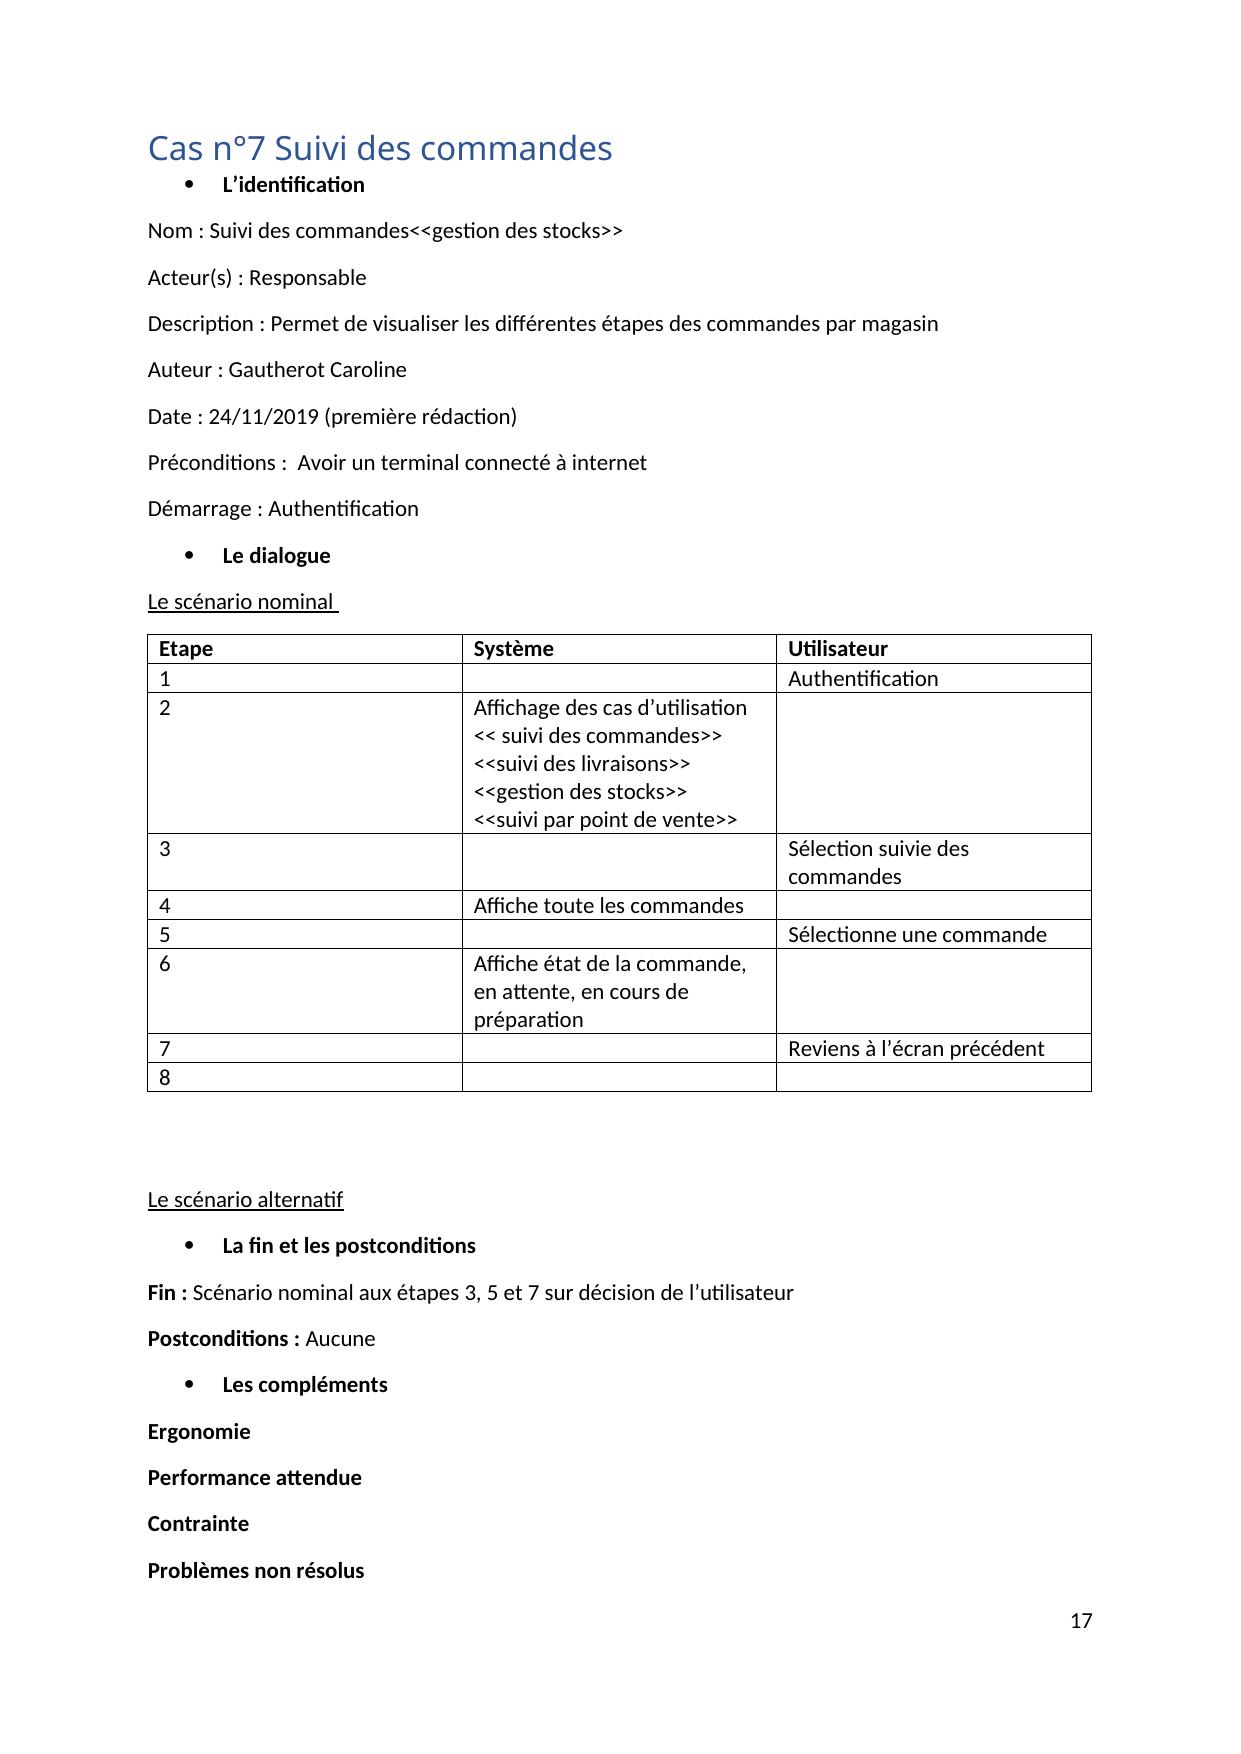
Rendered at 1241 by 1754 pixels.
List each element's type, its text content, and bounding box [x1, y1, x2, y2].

list Le dialogue [185, 541, 1093, 569]
table_cell Affiche toute les commandes [463, 891, 776, 919]
table_cell 5 [148, 920, 462, 948]
text Le scénario nominal [148, 587, 1093, 615]
list La fin et les postconditions [185, 1231, 1093, 1259]
table_cell [463, 1063, 776, 1091]
table_cell [777, 693, 1091, 833]
table_header Utilisateur [777, 635, 1091, 663]
text Contrainte [148, 1509, 1093, 1537]
table_cell [463, 1034, 776, 1062]
table_header Etape [148, 635, 462, 663]
text Acteur(s) : Responsable [148, 263, 1093, 291]
list L’identification [185, 170, 1093, 198]
table_cell 8 [148, 1063, 462, 1091]
text Auteur : Gautherot Caroline [148, 355, 1093, 383]
text Préconditions : Avoir un terminal connecté à internet [148, 448, 1093, 476]
text Démarrage : Authentification [148, 494, 1093, 522]
table_cell Authentification [777, 664, 1091, 692]
text Problèmes non résolus [148, 1556, 1093, 1584]
table_cell 6 [148, 949, 462, 1033]
table_header Système [463, 635, 776, 663]
subtitle Cas n°7 Suivi des commandes [148, 124, 1093, 170]
list Les compléments [185, 1370, 1093, 1398]
table_cell [777, 891, 1091, 919]
text Description : Permet de visualiser les différentes étapes des commandes par magasin [148, 309, 1093, 337]
table_cell Sélectionne une commande [777, 920, 1091, 948]
text Date : 24/11/2019 (première rédaction) [148, 402, 1093, 430]
table_cell Sélection suivie des commandes [777, 834, 1091, 890]
table_cell [777, 949, 1091, 1033]
text Le scénario alternatif [148, 1185, 1093, 1213]
table_cell 2 [148, 693, 462, 833]
table_cell [463, 920, 776, 948]
table_cell 1 [148, 664, 462, 692]
table_cell [777, 1063, 1091, 1091]
table_cell Reviens à l’écran précédent [777, 1034, 1091, 1062]
text Ergonomie [148, 1417, 1093, 1445]
text Postconditions : Aucune [148, 1324, 1093, 1352]
table_cell Affichage des cas d’utilisation << suivi des commandes>> <<suivi des livraisons>> <<gestion des stocks>> <<suivi par point de vente>> [463, 693, 776, 833]
table_cell [463, 664, 776, 692]
table_cell Affiche état de la commande, en attente, en cours de préparation [463, 949, 776, 1033]
text Nom : Suivi des commandes<<gestion des stocks>> [148, 216, 1093, 244]
text Fin : Scénario nominal aux étapes 3, 5 et 7 sur décision de l’utilisateur [148, 1278, 1093, 1306]
table_cell 3 [148, 834, 462, 890]
table_cell [463, 834, 776, 890]
table_cell 7 [148, 1034, 462, 1062]
table_cell 4 [148, 891, 462, 919]
text Performance attendue [148, 1463, 1093, 1491]
